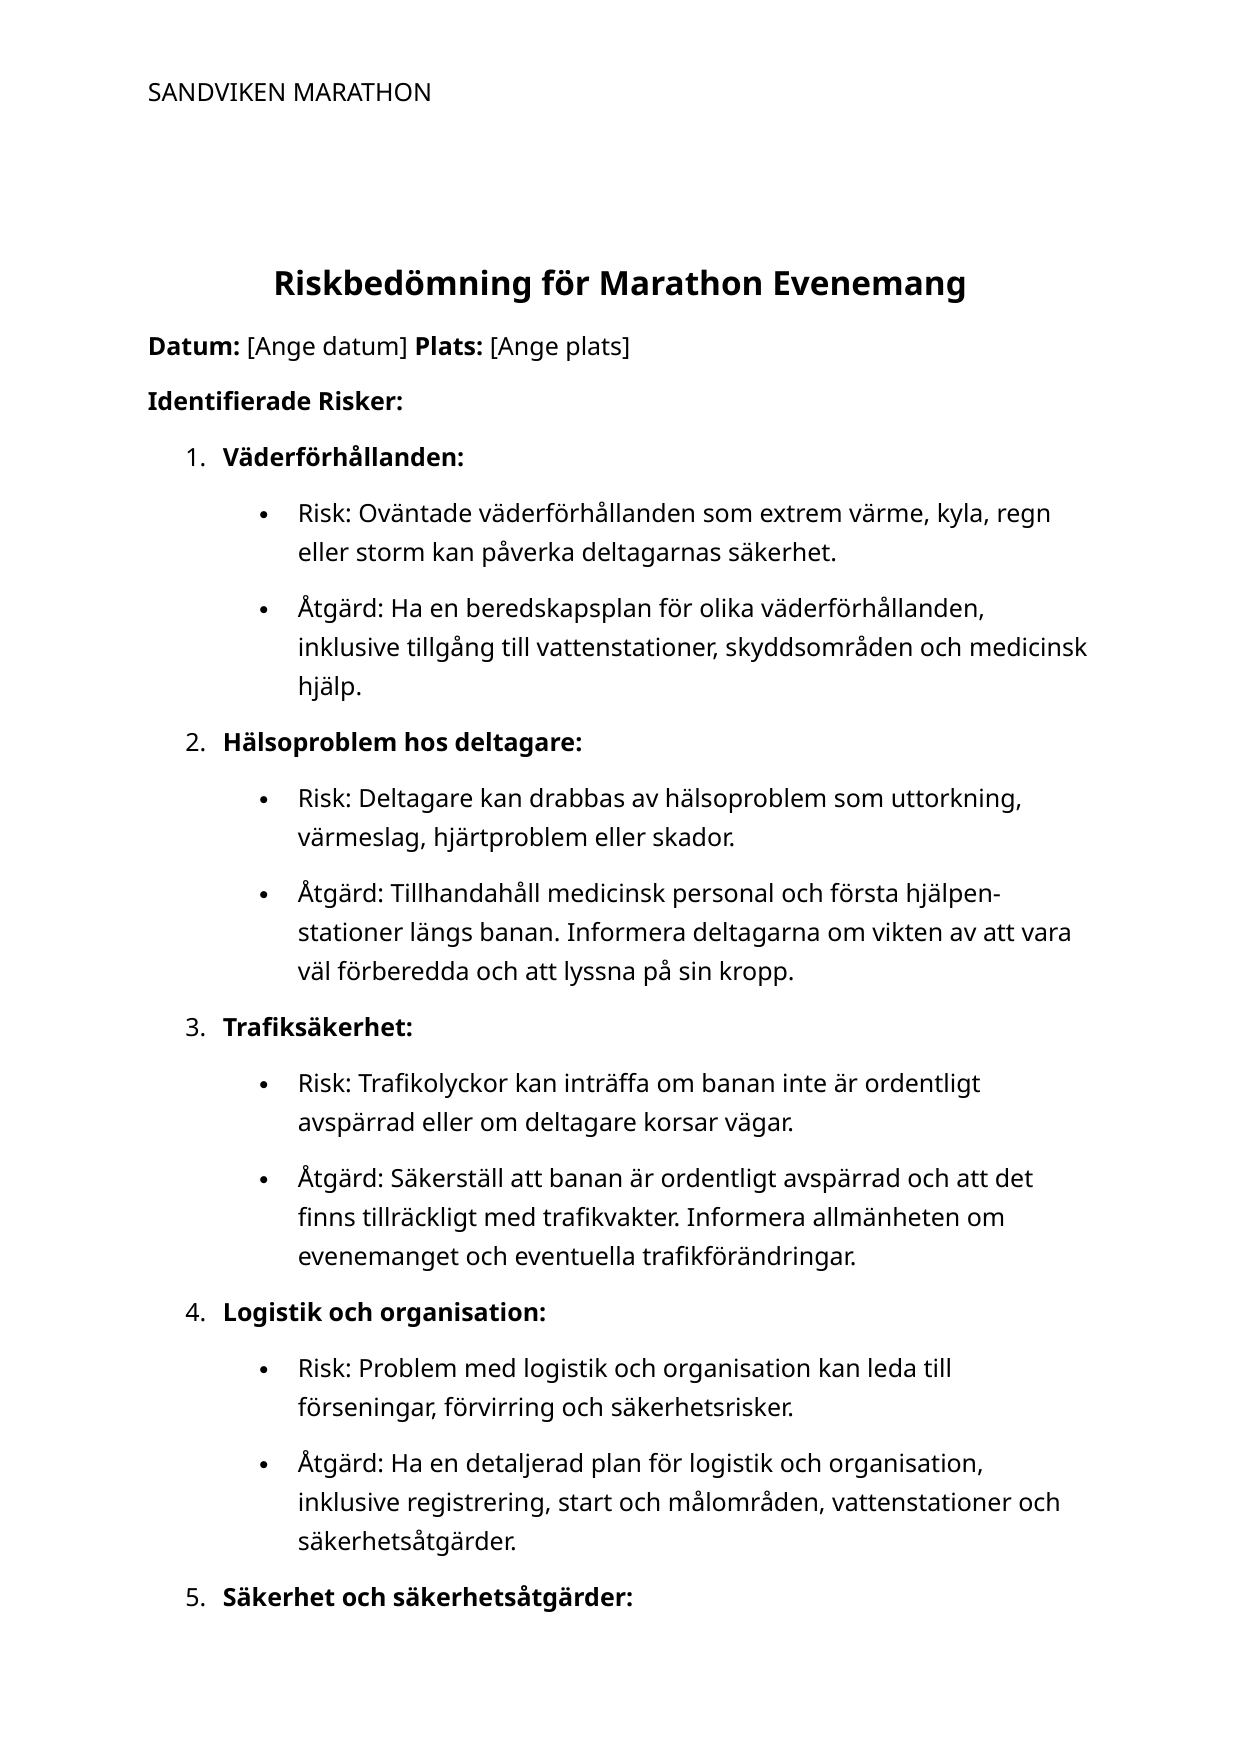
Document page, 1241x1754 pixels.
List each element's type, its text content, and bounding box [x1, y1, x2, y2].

list Åtgärd: Tillhandahåll medicinsk personal och första hjälpen-stationer längs banan. Informera deltagarna om vikten av att vara väl förberedda och att lyssna på sin kropp. [260, 876, 1093, 988]
text Riskbedömning för Marathon Evenemang [148, 259, 1093, 305]
list Risk: Oväntade väderförhållanden som extrem värme, kyla, regn eller storm kan påverka deltagarnas säkerhet. [260, 496, 1093, 569]
list Åtgärd: Säkerställ att banan är ordentligt avspärrad och att det finns tillräckligt med trafikvakter. Informera allmänheten om evenemanget och eventuella trafikförändringar. [260, 1161, 1093, 1273]
list Väderförhållanden: [185, 440, 1093, 474]
text Datum: [Ange datum] Plats: [Ange plats] [148, 328, 1093, 362]
list Säkerhet och säkerhetsåtgärder: [185, 1580, 1093, 1614]
list Risk: Deltagare kan drabbas av hälsoproblem som uttorkning, värmeslag, hjärtproblem eller skador. [260, 781, 1093, 854]
list Åtgärd: Ha en detaljerad plan för logistik och organisation, inklusive registrering, start och målområden, vattenstationer och säkerhetsåtgärder. [260, 1446, 1093, 1558]
list Hälsoproblem hos deltagare: [185, 725, 1093, 759]
list Risk: Trafikolyckor kan inträffa om banan inte är ordentligt avspärrad eller om deltagare korsar vägar. [260, 1066, 1093, 1139]
list Trafiksäkerhet: [185, 1010, 1093, 1044]
list Åtgärd: Ha en beredskapsplan för olika väderförhållanden, inklusive tillgång till vattenstationer, skyddsområden och medicinsk hjälp. [260, 591, 1093, 703]
text Identifierade Risker: [148, 384, 1093, 418]
list Risk: Problem med logistik och organisation kan leda till förseningar, förvirring och säkerhetsrisker. [260, 1351, 1093, 1424]
list Logistik och organisation: [185, 1295, 1093, 1329]
